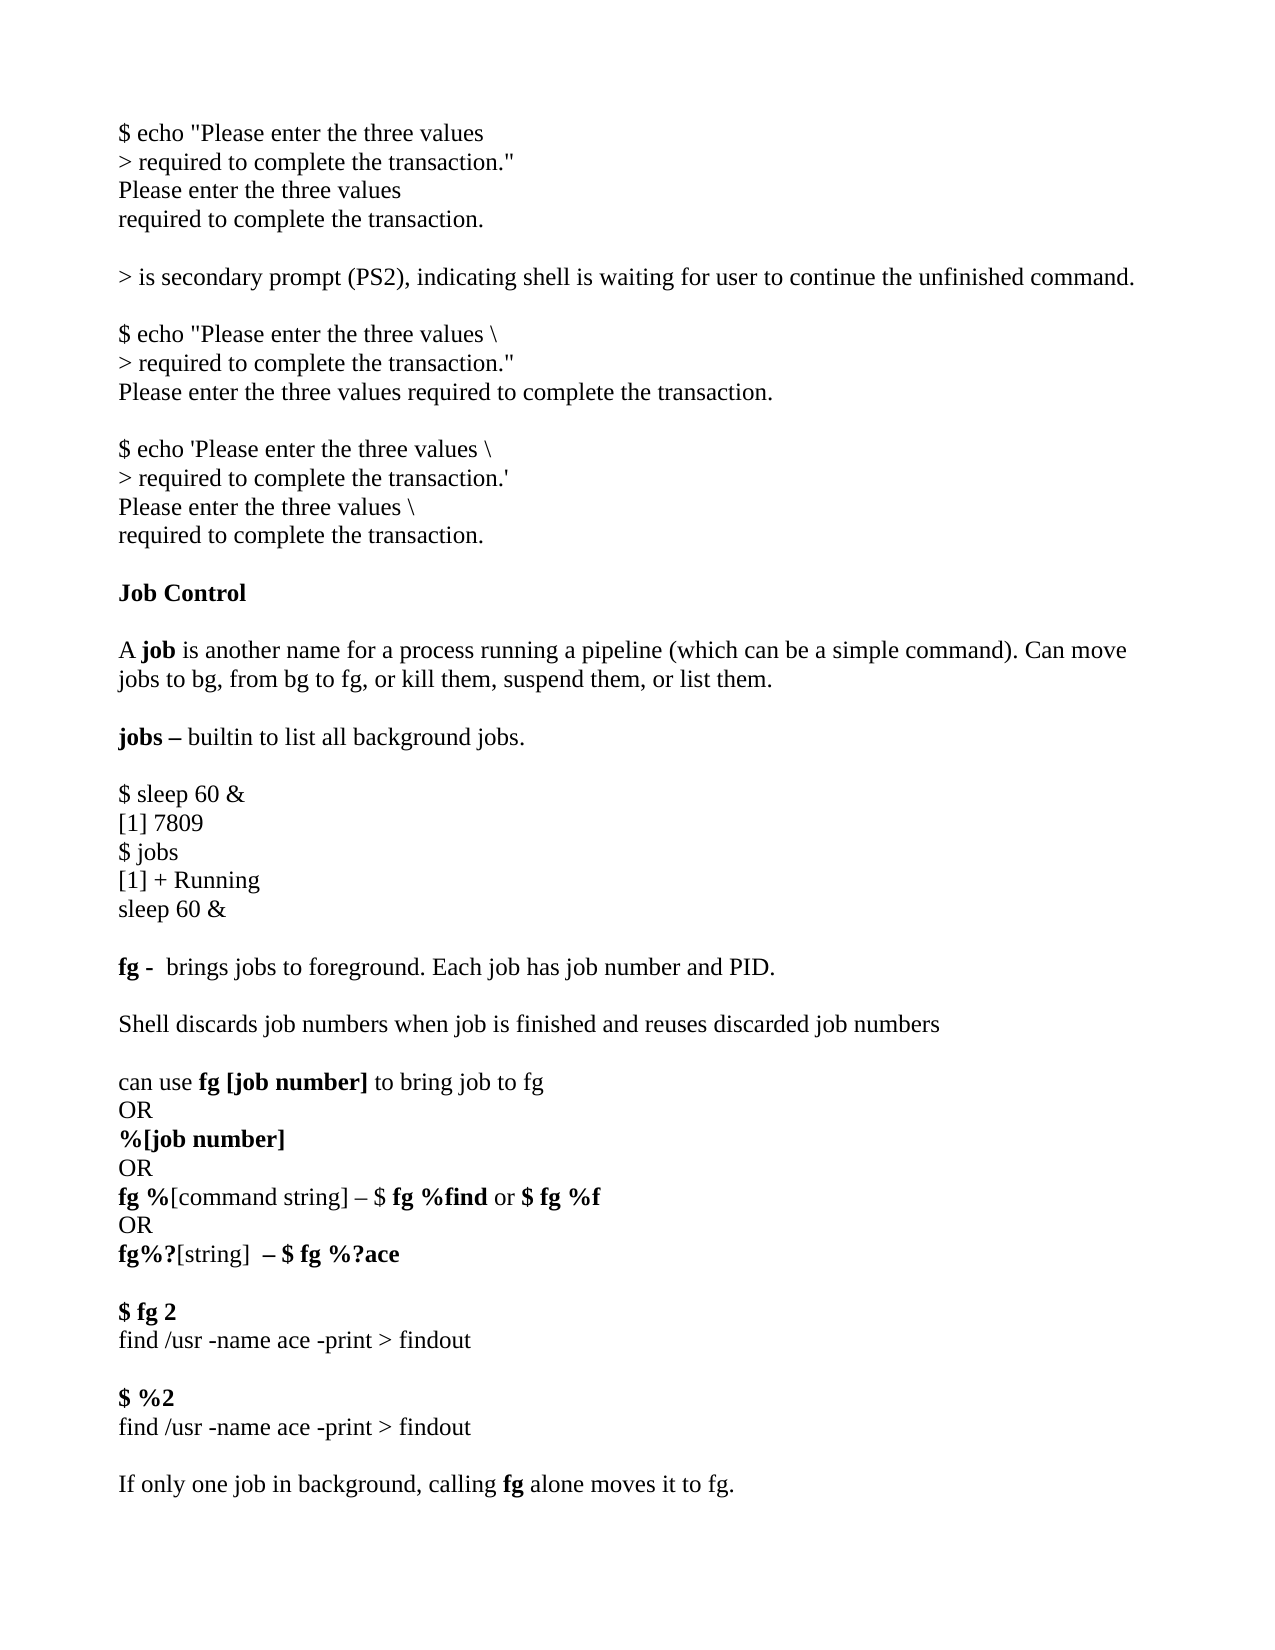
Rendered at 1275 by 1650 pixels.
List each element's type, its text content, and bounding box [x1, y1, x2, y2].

text %[job number] OR [118, 1124, 1157, 1182]
text [1] + Running [118, 866, 1157, 894]
text fg%?[string] – $ fg %?ace [118, 1239, 1157, 1268]
text Please enter the three values \ [118, 492, 1157, 521]
text > required to complete the transaction." [118, 348, 1157, 377]
text OR [118, 1211, 1157, 1239]
text can use fg [job number] to bring job to fg [118, 1067, 1157, 1096]
text $ sleep 60 & [118, 779, 1157, 808]
text $ echo "Please enter the three values [118, 118, 1157, 147]
text required to complete the transaction. [118, 521, 1157, 549]
text $ %2 [118, 1383, 1157, 1412]
text $ jobs [118, 837, 1157, 866]
text If only one job in background, calling fg alone moves it to fg. [118, 1469, 1157, 1498]
text jobs – builtin to list all background jobs. [118, 722, 1157, 751]
text > required to complete the transaction.' [118, 463, 1157, 492]
text > is secondary prompt (PS2), indicating shell is waiting for user to continue the unfinished command. [118, 262, 1157, 291]
text fg - brings jobs to foreground. Each job has job number and PID. [118, 952, 1157, 981]
text fg %[command string] – $ fg %find or $ fg %f [118, 1182, 1157, 1211]
text required to complete the transaction. [118, 204, 1157, 233]
text Please enter the three values [118, 176, 1157, 204]
text [1] 7809 [118, 808, 1157, 837]
text Please enter the three values required to complete the transaction. [118, 377, 1157, 406]
text $ echo 'Please enter the three values \ [118, 434, 1157, 463]
text Shell discards job numbers when job is finished and reuses discarded job numbers [118, 1009, 1157, 1038]
text $ echo "Please enter the three values \ [118, 319, 1157, 348]
text $ fg 2 [118, 1297, 1157, 1326]
text A job is another name for a process running a pipeline (which can be a simple command). Can move jobs to bg, from bg to fg, or kill them, suspend them, or list them. [118, 636, 1157, 693]
text Job Control [118, 578, 1157, 607]
text find /usr -name ace -print > findout [118, 1326, 1157, 1354]
text find /usr -name ace -print > findout [118, 1412, 1157, 1441]
text OR [118, 1096, 1157, 1124]
text sleep 60 & [118, 894, 1157, 923]
text > required to complete the transaction." [118, 147, 1157, 176]
